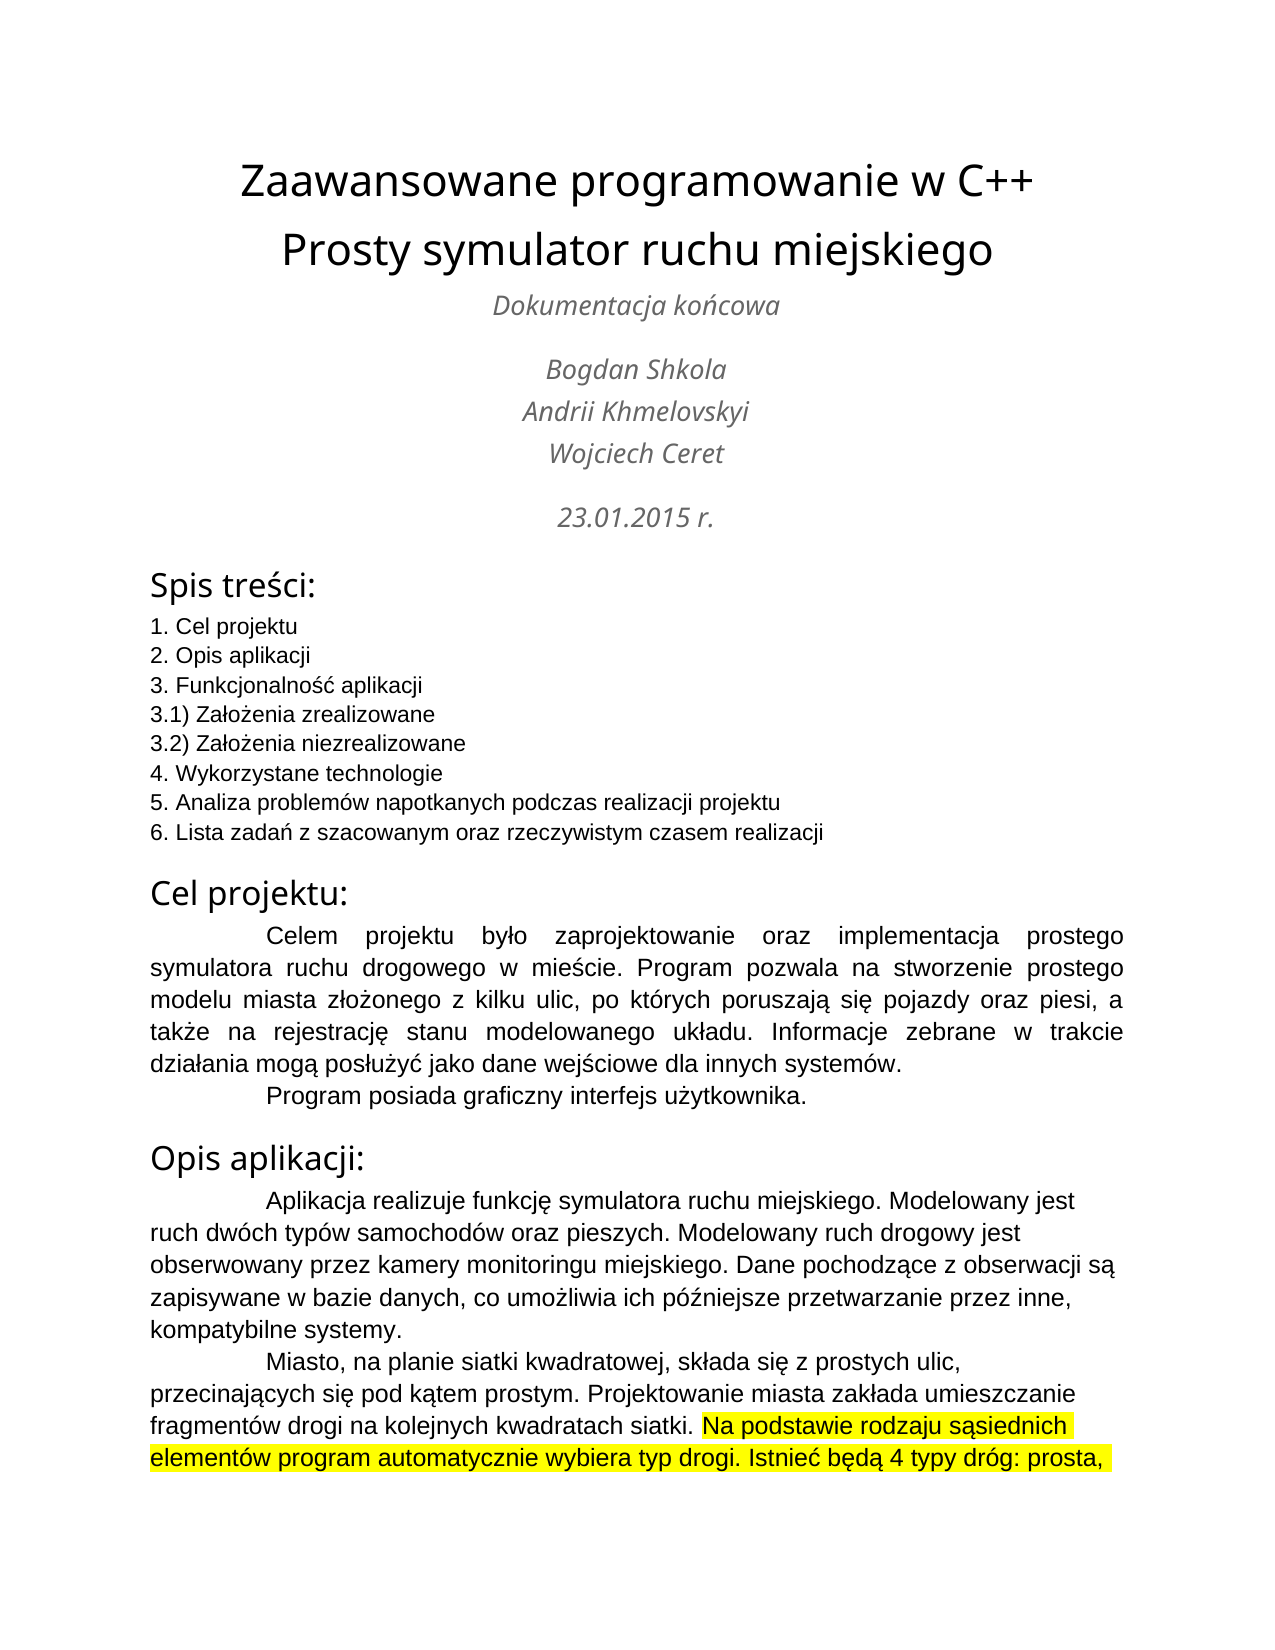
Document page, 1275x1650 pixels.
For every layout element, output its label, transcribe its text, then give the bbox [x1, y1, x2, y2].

text Aplikacja realizuje funkcję symulatora ruchu miejskiego. Modelowany jest ruch dwóch typów samochodów oraz pieszych. Modelowany ruch drogowy jest obserwowany przez kamery monitoringu miejskiego. Dane pochodzące z obserwacji są zapisywane w bazie danych, co umożliwia ich późniejsze przetwarzanie przez inne, kompatybilne systemy. [150, 1187, 1125, 1343]
subtitle 23.01.2015 r. [150, 498, 1125, 535]
subtitle Dokumentacja końcowa [150, 287, 1125, 324]
subtitle 2. Opis aplikacji [150, 643, 1125, 668]
text Program posiada graficzny interfejs użytkownika. [150, 1082, 1125, 1110]
subtitle 5. Analiza problemów napotkanych podczas realizacji projektu [150, 790, 1125, 815]
subtitle 3.1) Założenia zrealizowane [150, 702, 1125, 727]
subtitle 4. Wykorzystane technologie [150, 760, 1125, 786]
title Zaawansowane programowanie w C++ [150, 150, 1125, 209]
subtitle Bogdan Shkola Andrii Khmelovskyi Wojciech Ceret [150, 350, 1125, 472]
subtitle Opis aplikacji: [150, 1135, 1125, 1180]
subtitle 3.2) Założenia niezrealizowane [150, 731, 1125, 757]
subtitle Cel projektu: [150, 869, 1125, 915]
title Prosty symulator ruchu miejskiego [150, 218, 1125, 278]
subtitle 6. Lista zadań z szacowanym oraz rzeczywistym czasem realizacji [150, 819, 1125, 845]
text Miasto, na planie siatki kwadratowej, składa się z prostych ulic, przecinających się pod kątem prostym. Projektowanie miasta zakłada umieszczanie fragmentów drogi na kolejnych kwadratach siatki. Na podstawie rodzaju sąsiednich elementów program automatycznie wybiera typ drogi. Istnieć będą 4 typy dróg: prosta, [150, 1347, 1125, 1472]
text Celem projektu było zaprojektowanie oraz implementacja prostego symulatora ruchu drogowego w mieście. Program pozwala na stworzenie prostego modelu miasta złożonego z kilku ulic, po których poruszają się pojazdy oraz piesi, a także na rejestrację stanu modelowanego układu. Informacje zebrane w trakcie działania mogą posłużyć jako dane wejściowe dla innych systemów. [150, 922, 1125, 1078]
subtitle 3. Funkcjonalność aplikacji [150, 672, 1125, 698]
subtitle 1. Cel projektu [150, 613, 1125, 639]
subtitle Spis treści: [150, 561, 1125, 607]
